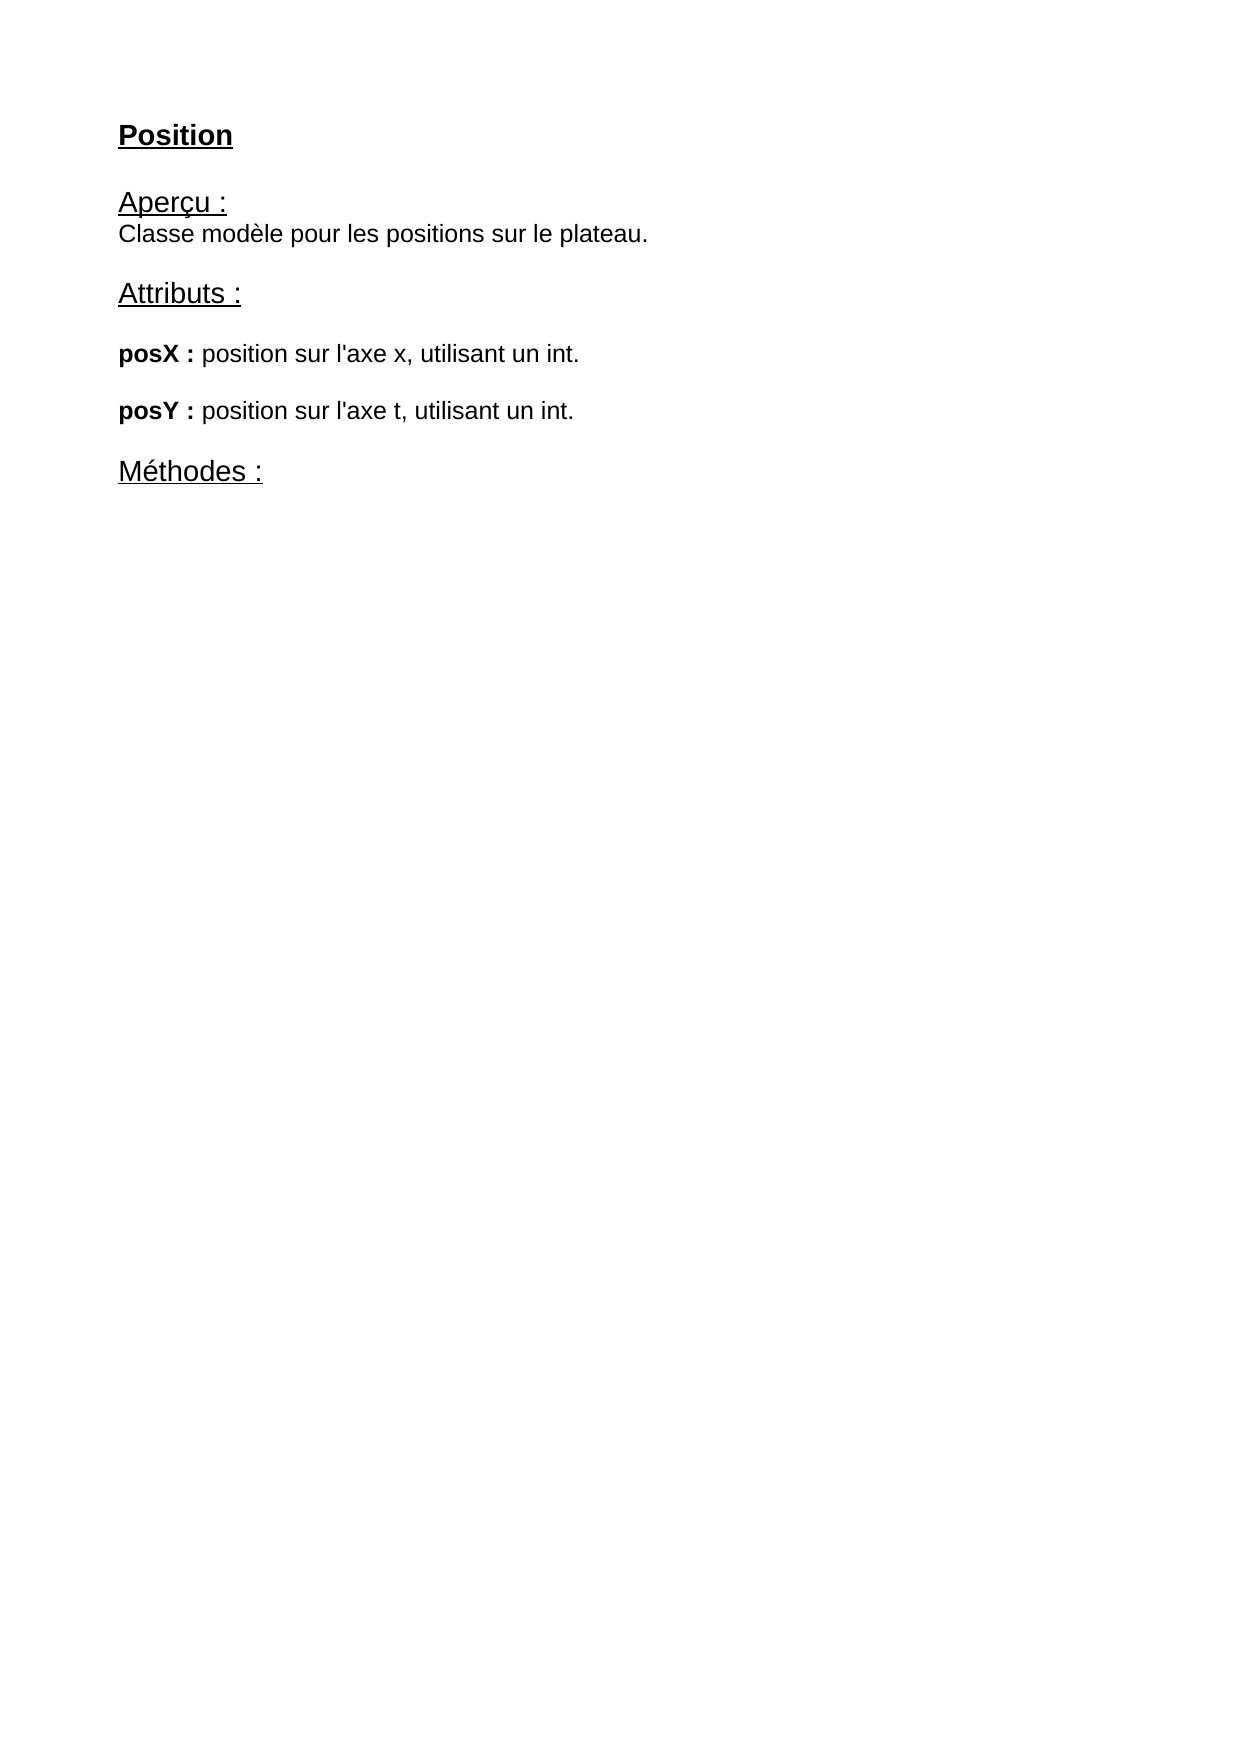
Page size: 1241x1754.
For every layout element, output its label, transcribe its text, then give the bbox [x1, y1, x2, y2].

text Classe modèle pour les positions sur le plateau. [118, 219, 1122, 247]
text Aperçu : [118, 185, 1122, 219]
text posY : position sur l'axe t, utilisant un int. [118, 396, 1122, 425]
text Position [118, 118, 1122, 152]
text Attributs : [118, 276, 1122, 310]
text posX : position sur l'axe x, utilisant un int. [118, 338, 1122, 367]
text Méthodes : [118, 453, 1122, 487]
